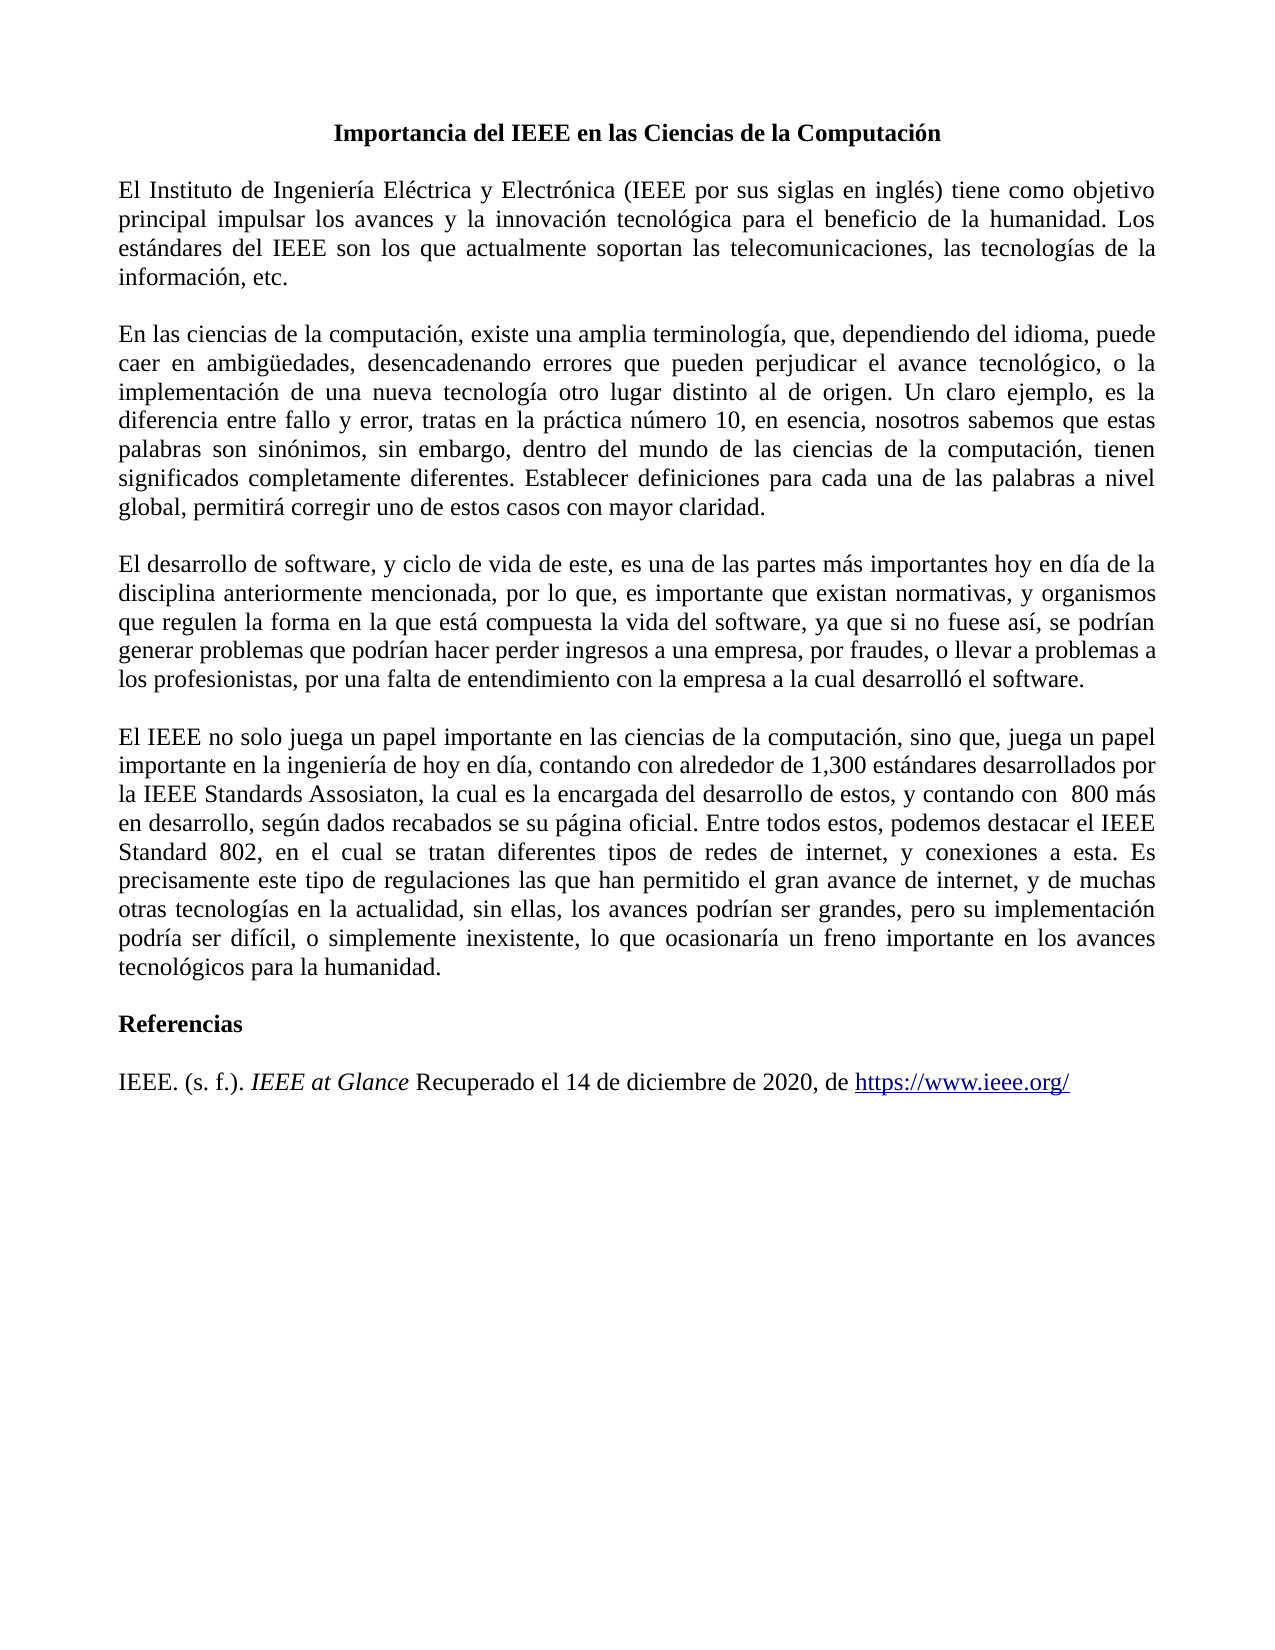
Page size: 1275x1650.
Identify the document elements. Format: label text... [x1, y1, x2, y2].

text El desarrollo de software, y ciclo de vida de este, es una de las partes más importantes hoy en día de la disciplina anteriormente mencionada, por lo que, es importante que existan normativas, y organismos que regulen la forma en la que está compuesta la vida del software, ya que si no fuese así, se podrían generar problemas que podrían hacer perder ingresos a una empresa, por fraudes, o llevar a problemas a los profesionistas, por una falta de entendimiento con la empresa a la cual desarrolló el software. [118, 549, 1157, 693]
text IEEE. (s. f.). IEEE at Glance Recuperado el 14 de diciembre de 2020, de https://www.ieee.org/ [118, 1067, 1157, 1096]
text El Instituto de Ingeniería Eléctrica y Electrónica (IEEE por sus siglas en inglés) tiene como objetivo principal impulsar los avances y la innovación tecnológica para el beneficio de la humanidad. Los estándares del IEEE son los que actualmente soportan las telecomunicaciones, las tecnologías de la información, etc. [118, 176, 1157, 291]
text En las ciencias de la computación, existe una amplia terminología, que, dependiendo del idioma, puede caer en ambigüedades, desencadenando errores que pueden perjudicar el avance tecnológico, o la implementación de una nueva tecnología otro lugar distinto al de origen. Un claro ejemplo, es la diferencia entre fallo y error, tratas en la práctica número 10, en esencia, nosotros sabemos que estas palabras son sinónimos, sin embargo, dentro del mundo de las ciencias de la computación, tienen significados completamente diferentes. Establecer definiciones para cada una de las palabras a nivel global, permitirá corregir uno de estos casos con mayor claridad. [118, 319, 1157, 521]
text El IEEE no solo juega un papel importante en las ciencias de la computación, sino que, juega un papel importante en la ingeniería de hoy en día, contando con alrededor de 1,300 estándares desarrollados por la IEEE Standards Assosiaton, la cual es la encargada del desarrollo de estos, y contando con 800 más en desarrollo, según dados recabados se su página oficial. Entre todos estos, podemos destacar el IEEE Standard 802, en el cual se tratan diferentes tipos de redes de internet, y conexiones a esta. Es precisamente este tipo de regulaciones las que han permitido el gran avance de internet, y de muchas otras tecnologías en la actualidad, sin ellas, los avances podrían ser grandes, pero su implementación podría ser difícil, o simplemente inexistente, lo que ocasionaría un freno importante en los avances tecnológicos para la humanidad. [118, 722, 1157, 981]
text Importancia del IEEE en las Ciencias de la Computación [118, 118, 1157, 147]
text Referencias [118, 1009, 1157, 1038]
